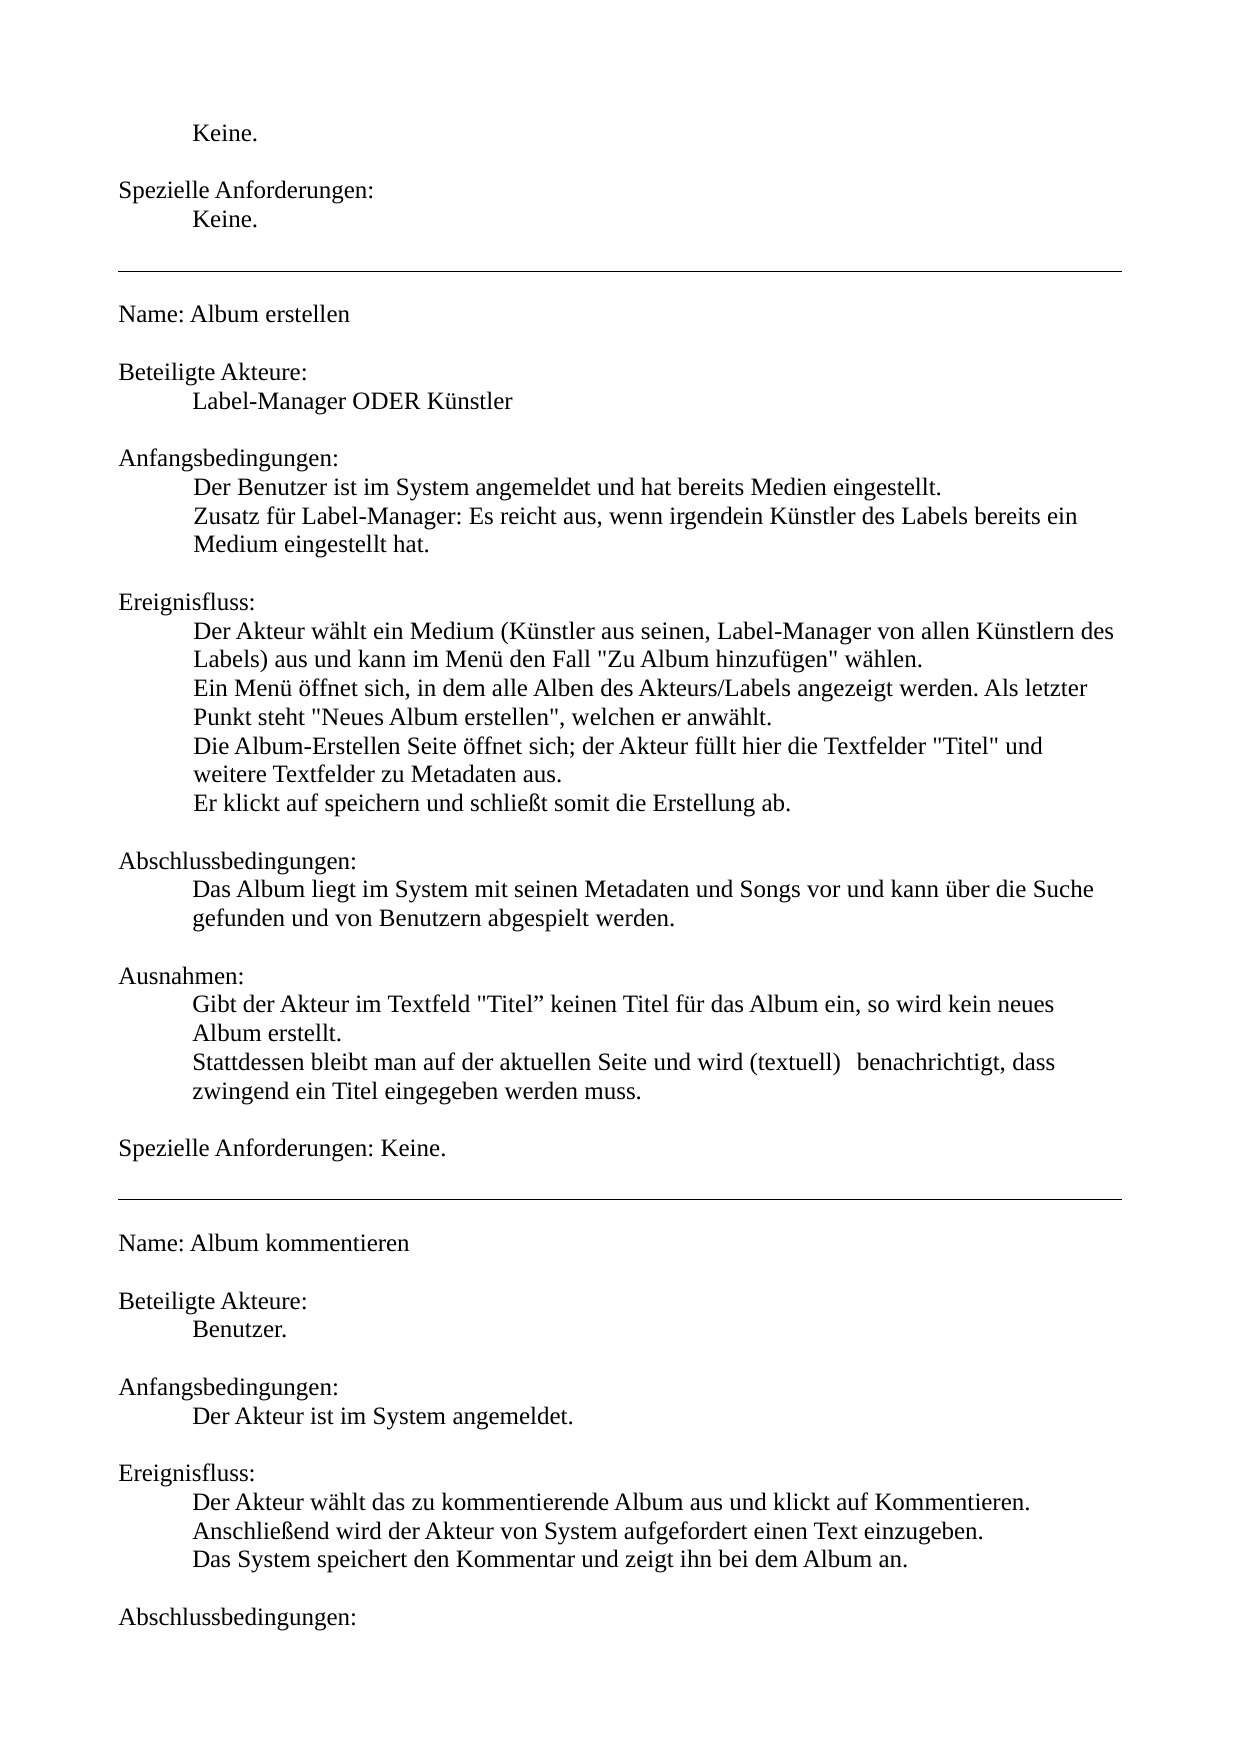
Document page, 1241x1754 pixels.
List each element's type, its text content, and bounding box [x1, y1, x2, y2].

text Ereignisfluss: [118, 587, 1122, 616]
text Keine. [118, 204, 1122, 233]
list Der Benutzer ist im System angemeldet und hat bereits Medien eingestellt. [156, 472, 1122, 501]
text Beteiligte Akteure: [118, 357, 1122, 386]
text Name: Album erstellen [118, 299, 1122, 328]
list Er klickt auf speichern und schließt somit die Erstellung ab. [156, 788, 1122, 817]
text Spezielle Anforderungen: [118, 176, 1122, 204]
text Der Akteur ist im System angemeldet. [118, 1401, 1122, 1429]
text Keine. [118, 118, 1122, 147]
text Label-Manager ODER Künstler [118, 386, 1122, 414]
text Das Album liegt im System mit seinen Metadaten und Songs vor und kann über die Suche gefunden und von Benutzern abgespielt werden. [118, 874, 1122, 932]
text Ereignisfluss: [118, 1458, 1122, 1487]
list Ein Menü öffnet sich, in dem alle Alben des Akteurs/Labels angezeigt werden. Als letzter Punkt steht "Neues Album erstellen", welchen er anwählt. [156, 673, 1122, 731]
text Abschlussbedingungen: [118, 846, 1122, 874]
text Der Akteur wählt das zu kommentierende Album aus und klickt auf Kommentieren. [118, 1487, 1122, 1516]
text Name: Album kommentieren [118, 1228, 1122, 1257]
text Stattdessen bleibt man auf der aktuellen Seite und wird (textuell) benachrichtigt, dass zwingend ein Titel eingegeben werden muss. [118, 1047, 1122, 1104]
list Die Album-Erstellen Seite öffnet sich; der Akteur füllt hier die Textfelder "Titel" und weitere Textfelder zu Metadaten aus. [156, 731, 1122, 788]
text Abschlussbedingungen: [118, 1602, 1122, 1631]
text Ausnahmen: [118, 961, 1122, 989]
text Beteiligte Akteure: [118, 1286, 1122, 1314]
text Anschließend wird der Akteur von System aufgefordert einen Text einzugeben. [118, 1516, 1122, 1544]
text Anfangsbedingungen: [118, 1372, 1122, 1401]
text Das System speichert den Kommentar und zeigt ihn bei dem Album an. [118, 1544, 1122, 1573]
text Gibt der Akteur im Textfeld "Titel” keinen Titel für das Album ein, so wird kein neues Album erstellt. [118, 989, 1122, 1047]
text Spezielle Anforderungen: Keine. [118, 1133, 1122, 1162]
text Anfangsbedingungen: [118, 443, 1122, 472]
list Zusatz für Label-Manager: Es reicht aus, wenn irgendein Künstler des Labels bereits ein Medium eingestellt hat. [156, 501, 1122, 558]
text Benutzer. [118, 1314, 1122, 1343]
list Der Akteur wählt ein Medium (Künstler aus seinen, Label-Manager von allen Künstlern des Labels) aus und kann im Menü den Fall "Zu Album hinzufügen" wählen. [156, 616, 1122, 673]
